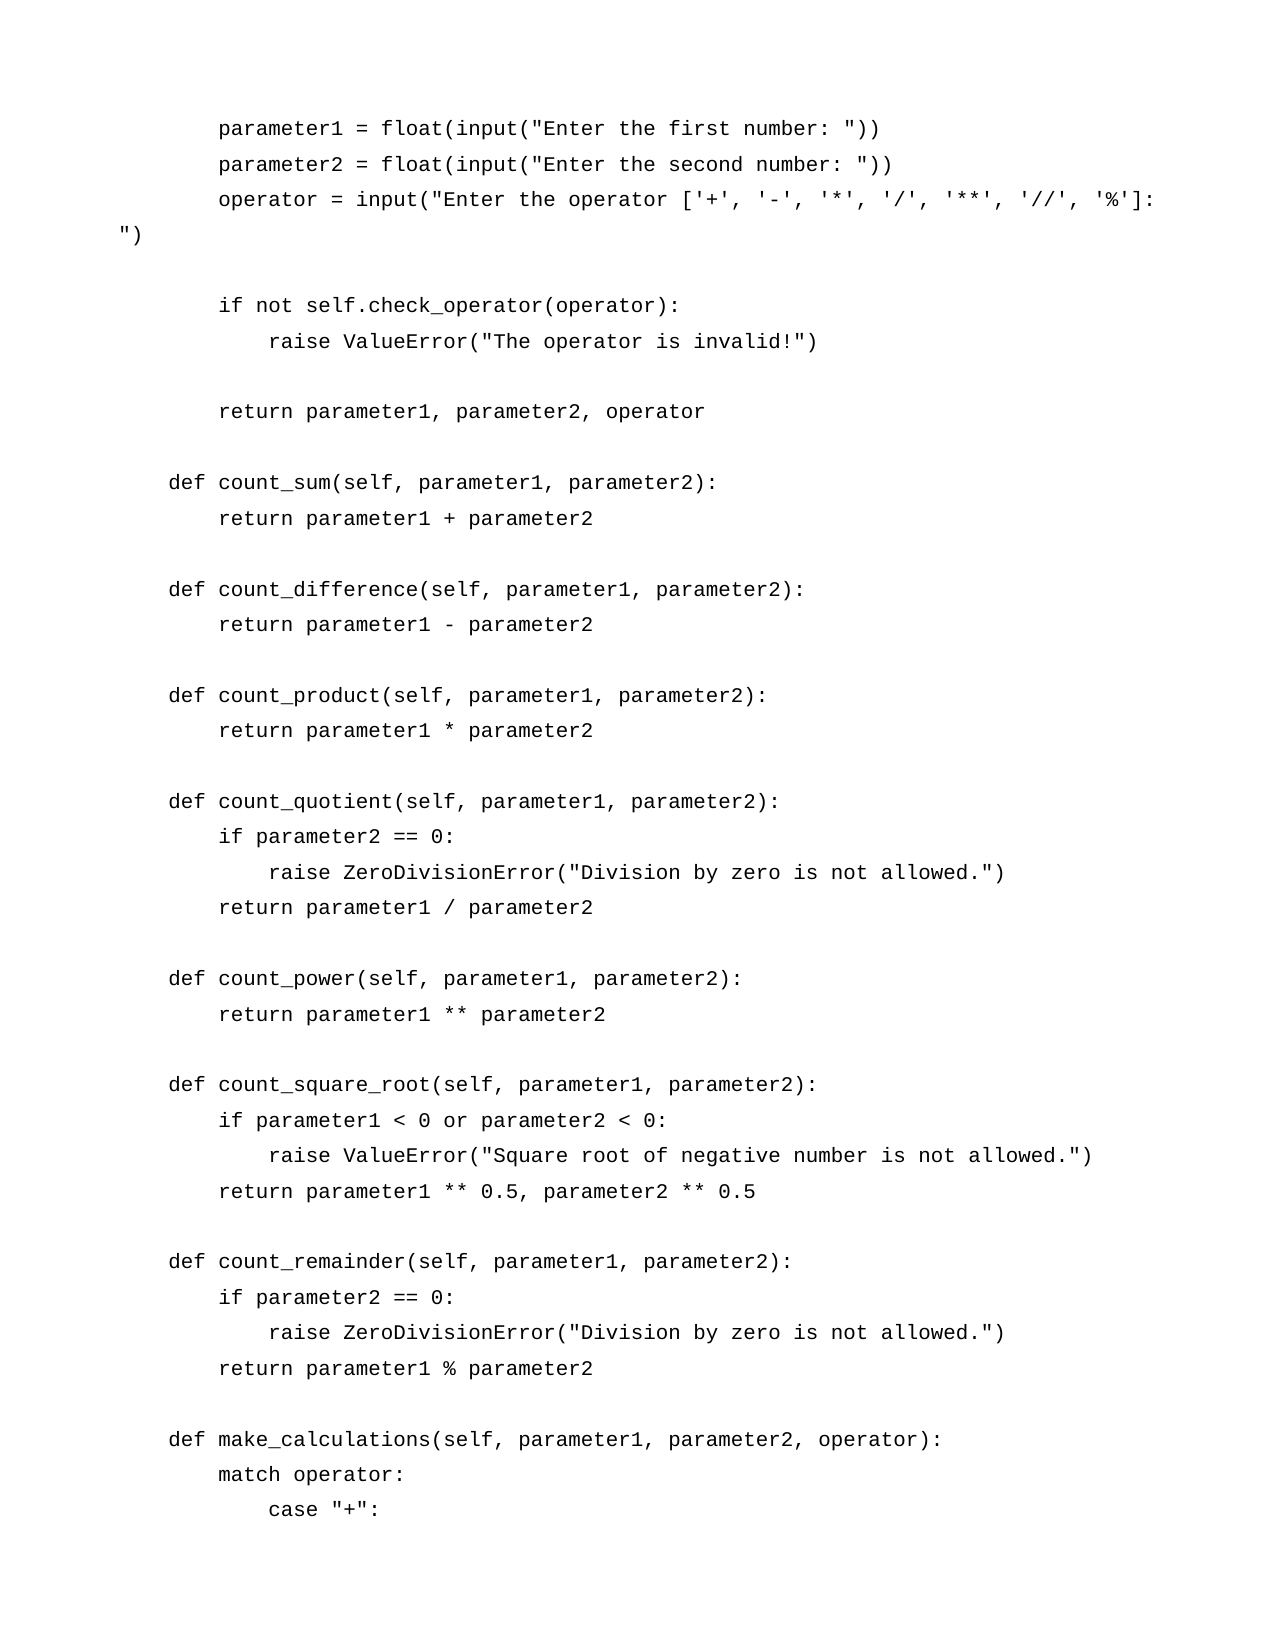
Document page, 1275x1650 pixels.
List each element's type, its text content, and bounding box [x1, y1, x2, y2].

text case "+": [118, 1499, 1157, 1523]
text raise ValueError("The operator is invalid!") [118, 331, 1157, 354]
text if parameter1 < 0 or parameter2 < 0: [118, 1110, 1157, 1133]
text raise ValueError("Square root of negative number is not allowed.") [118, 1145, 1157, 1169]
text if not self.check_operator(operator): [118, 295, 1157, 319]
text operator = input("Enter the operator ['+', '-', '*', '/', '**', '//', '%']: ") [118, 189, 1157, 248]
text return parameter1 - parameter2 [118, 614, 1157, 638]
text if parameter2 == 0: [118, 826, 1157, 850]
text def count_sum(self, parameter1, parameter2): [118, 472, 1157, 496]
text if parameter2 == 0: [118, 1287, 1157, 1311]
text raise ZeroDivisionError("Division by zero is not allowed.") [118, 862, 1157, 886]
text return parameter1 % parameter2 [118, 1358, 1157, 1381]
text return parameter1 / parameter2 [118, 897, 1157, 921]
text return parameter1 + parameter2 [118, 508, 1157, 531]
text match operator: [118, 1464, 1157, 1488]
text def count_product(self, parameter1, parameter2): [118, 685, 1157, 708]
text parameter1 = float(input("Enter the first number: ")) [118, 118, 1157, 142]
text def count_square_root(self, parameter1, parameter2): [118, 1074, 1157, 1098]
text def make_calculations(self, parameter1, parameter2, operator): [118, 1428, 1157, 1452]
text raise ZeroDivisionError("Division by zero is not allowed.") [118, 1322, 1157, 1346]
text def count_power(self, parameter1, parameter2): [118, 968, 1157, 992]
text return parameter1 ** 0.5, parameter2 ** 0.5 [118, 1181, 1157, 1204]
text def count_quotient(self, parameter1, parameter2): [118, 791, 1157, 815]
text def count_remainder(self, parameter1, parameter2): [118, 1251, 1157, 1275]
text return parameter1, parameter2, operator [118, 401, 1157, 425]
text def count_difference(self, parameter1, parameter2): [118, 578, 1157, 602]
text parameter2 = float(input("Enter the second number: ")) [118, 153, 1157, 177]
text return parameter1 ** parameter2 [118, 1003, 1157, 1027]
text return parameter1 * parameter2 [118, 720, 1157, 744]
